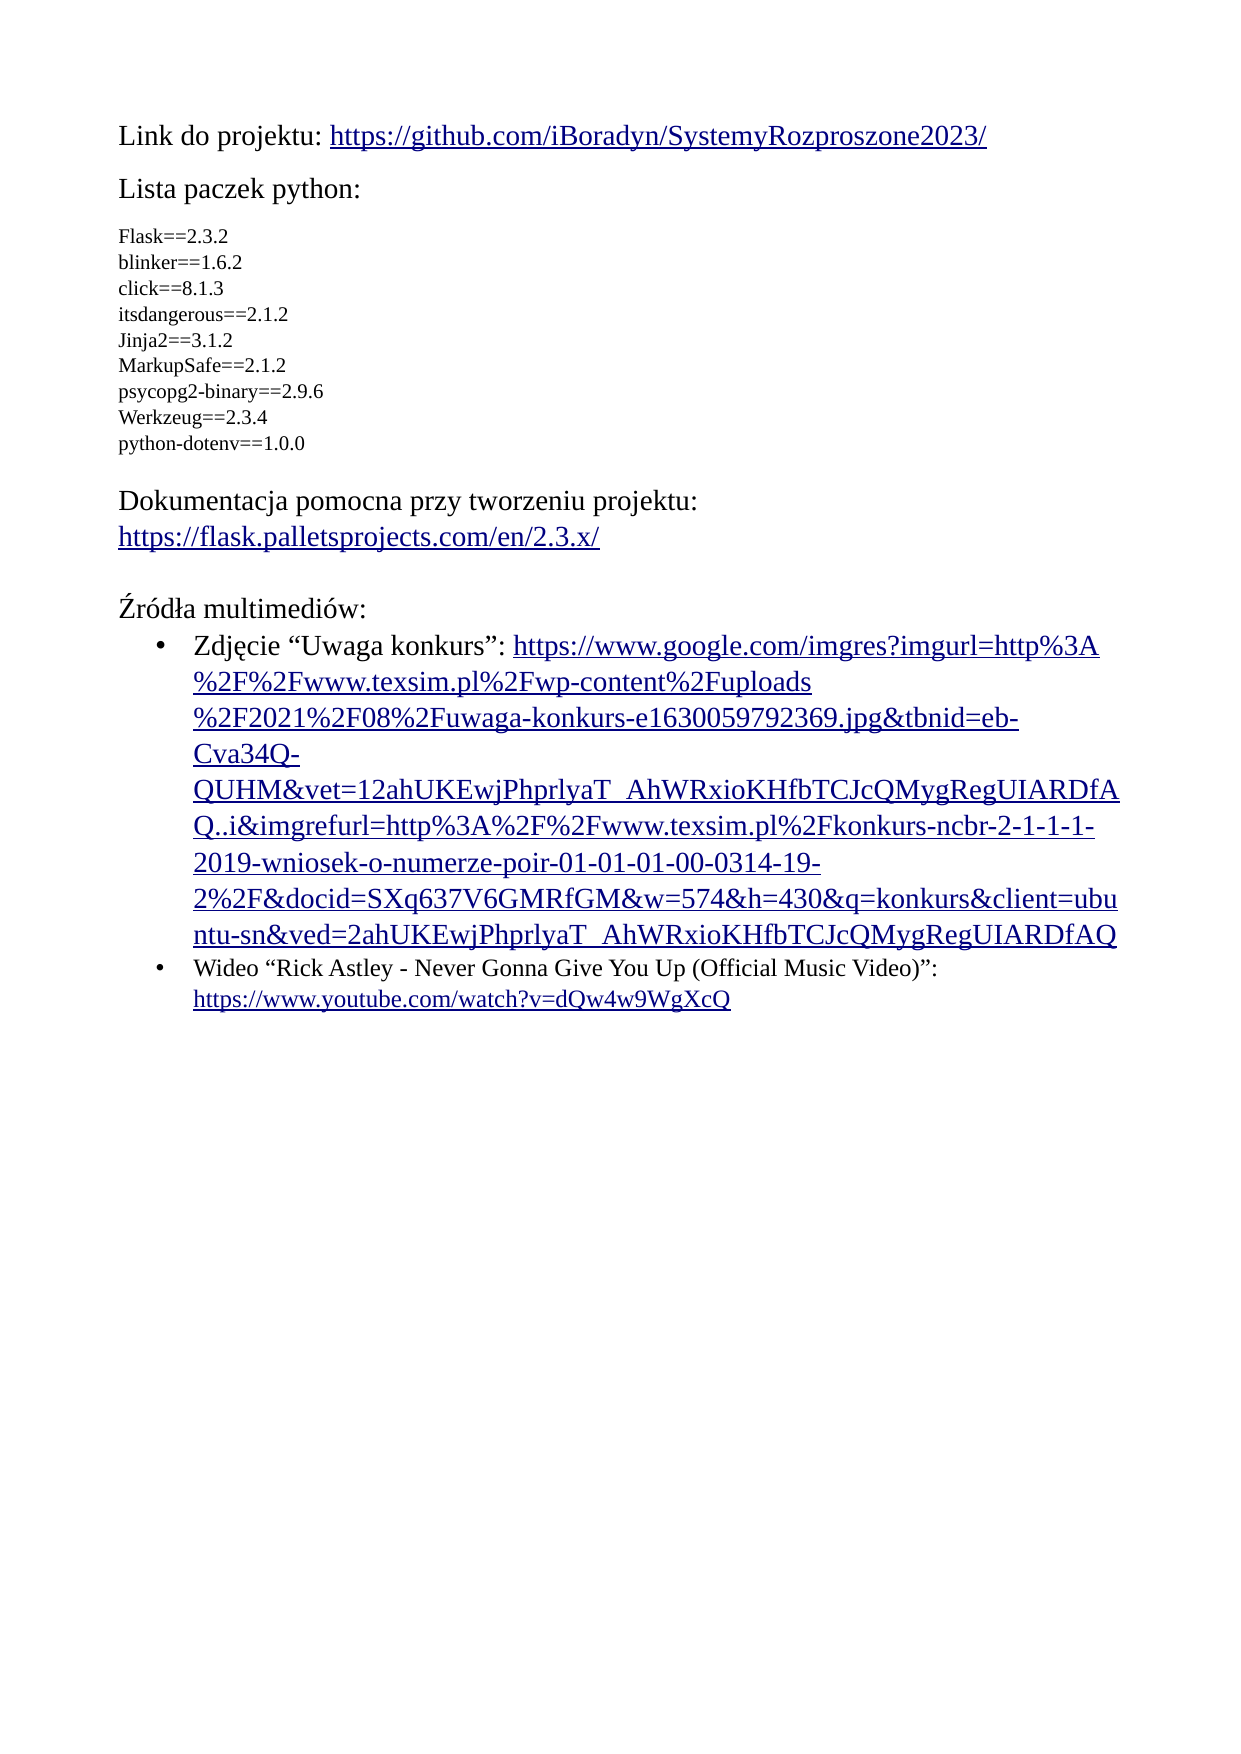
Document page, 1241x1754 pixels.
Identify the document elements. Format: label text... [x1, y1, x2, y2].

text Link do projektu: https://github.com/iBoradyn/SystemyRozproszone2023/ [118, 118, 1122, 152]
text blinker==1.6.2 [118, 250, 1122, 274]
text Dokumentacja pomocna przy tworzeniu projektu: [118, 483, 1122, 517]
text Źródła multimediów: [118, 592, 1122, 625]
text Lista paczek python: [118, 171, 1122, 204]
text psycopg2-binary==2.9.6 [118, 379, 1122, 403]
text MarkupSafe==2.1.2 [118, 353, 1122, 377]
text click==8.1.3 [118, 276, 1122, 300]
list Wideo “Rick Astley - Never Gonna Give You Up (Official Music Video)”: https://www.youtube.com/watch?v=dQw4w9WgXcQ [156, 953, 1122, 1013]
list Zdjęcie “Uwaga konkurs”: https://www.google.com/imgres?imgurl=http%3A%2F%2Fwww.texsim.pl%2Fwp-content%2Fuploads%2F2021%2F08%2Fuwaga-konkurs-e1630059792369.jpg&tbnid=eb-Cva34Q-QUHM&vet=12ahUKEwjPhprlyaT_AhWRxioKHfbTCJcQMygRegUIARDfAQ..i&imgrefurl=http%3A%2F%2Fwww.texsim.pl%2Fkonkurs-ncbr-2-1-1-1-2019-wniosek-o-numerze-poir-01-01-01-00-0314-19-2%2F&docid=SXq637V6GMRfGM&w=574&h=430&q=konkurs&client=ubuntu-sn&ved=2ahUKEwjPhprlyaT_AhWRxioKHfbTCJcQMygRegUIARDfAQ [156, 628, 1122, 951]
text Flask==2.3.2 [118, 224, 1122, 248]
text https://flask.palletsprojects.com/en/2.3.x/ [118, 519, 1122, 553]
text python-dotenv==1.0.0 [118, 431, 1122, 455]
text Werkzeug==2.3.4 [118, 405, 1122, 429]
text Jinja2==3.1.2 [118, 327, 1122, 352]
text itsdangerous==2.1.2 [118, 302, 1122, 326]
